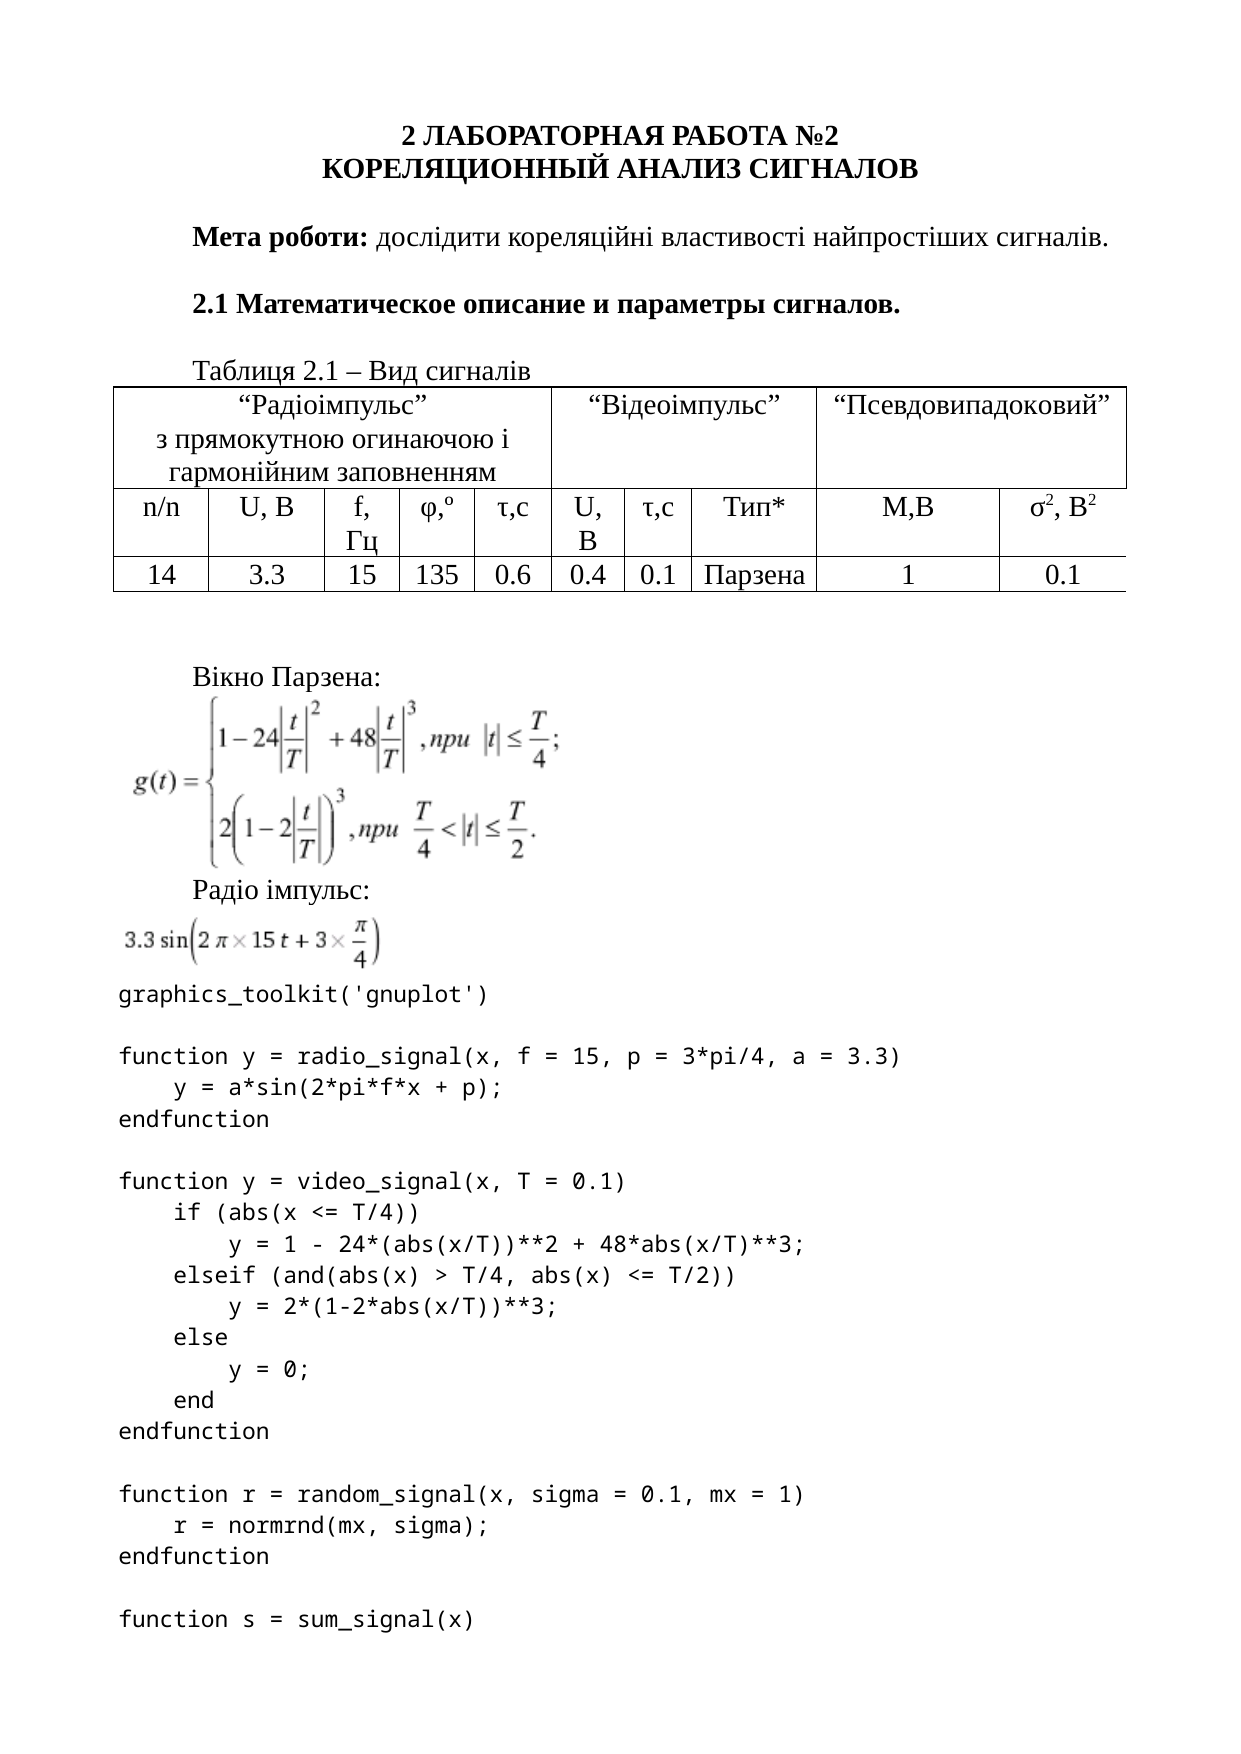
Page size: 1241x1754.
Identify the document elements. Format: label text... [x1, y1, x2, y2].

table_cell U, В [552, 489, 624, 556]
text else [118, 1321, 1122, 1353]
text y = a*sin(2*pi*f*x + p); [118, 1071, 1122, 1103]
table_cell Парзена [692, 557, 816, 591]
table_cell φ,º [400, 489, 474, 556]
text endfunction [118, 1540, 1122, 1571]
text Радio iмпульс: [118, 692, 1122, 906]
table_cell n/n [114, 489, 208, 556]
text function y = video_signal(x, T = 0.1) [118, 1165, 1122, 1196]
text 2.1 Математическое описание и параметры сигналов. [118, 286, 1122, 319]
text Таблиця 2.1 – Вид сигналiв [118, 353, 1122, 386]
table_cell 1 [817, 557, 999, 591]
text endfunction [118, 1415, 1122, 1446]
table_cell 14 [114, 557, 208, 591]
table_cell 0.6 [475, 557, 551, 591]
text y = 1 - 24*(abs(x/T))**2 + 48*abs(x/T)**3; [118, 1228, 1122, 1259]
table_header “Псевдовипадоковий” [817, 388, 1126, 488]
text Мета роботи: дослідити кореляційні властивості найпростіших сигналів. [118, 219, 1122, 252]
text if (abs(x <= T/4)) [118, 1196, 1122, 1228]
picture [118, 692, 569, 873]
text function r = random_signal(x, sigma = 0.1, mx = 1) [118, 1478, 1122, 1509]
table_header “Відеоімпульс” [552, 388, 816, 488]
table_cell 3.3 [209, 557, 324, 591]
text end [118, 1384, 1122, 1415]
picture [118, 905, 387, 978]
table_cell τ,с [475, 489, 551, 556]
text endfunction [118, 1103, 1122, 1134]
table_cell Тип* [692, 489, 816, 556]
text Вiкно Парзена: [118, 659, 1122, 692]
table_cell 135 [400, 557, 474, 591]
table_cell 0.1 [1000, 557, 1126, 591]
text function y = radio_signal(x, f = 15, p = 3*pi/4, a = 3.3) [118, 1040, 1122, 1071]
text y = 2*(1-2*abs(x/T))**3; [118, 1290, 1122, 1321]
text function s = sum_signal(x) [118, 1603, 1122, 1634]
text y = 0; [118, 1353, 1122, 1384]
text 2 ЛАБОРАТОРНАЯ РАБОТА №2 [118, 118, 1122, 152]
table_header “Радіоімпульс” з прямокутною огинаючою і гармонійним заповненням [114, 388, 551, 488]
table_cell 0.1 [625, 557, 691, 591]
text elseif (and(abs(x) > T/4, abs(x) <= T/2)) [118, 1259, 1122, 1290]
table_cell f, Гц [325, 489, 399, 556]
table_cell U, В [209, 489, 324, 556]
table_cell 15 [325, 557, 399, 591]
table_cell М,В [817, 489, 999, 556]
text КОРЕЛЯЦИОННЫЙ АНАЛИЗ СИГНАЛОВ [118, 152, 1122, 185]
table_cell τ,с [625, 489, 691, 556]
table_cell σ2, В2 [1000, 489, 1126, 556]
text r = normrnd(mx, sigma); [118, 1509, 1122, 1540]
text graphics_toolkit('gnuplot') [118, 906, 1122, 1009]
table_cell 0.4 [552, 557, 624, 591]
